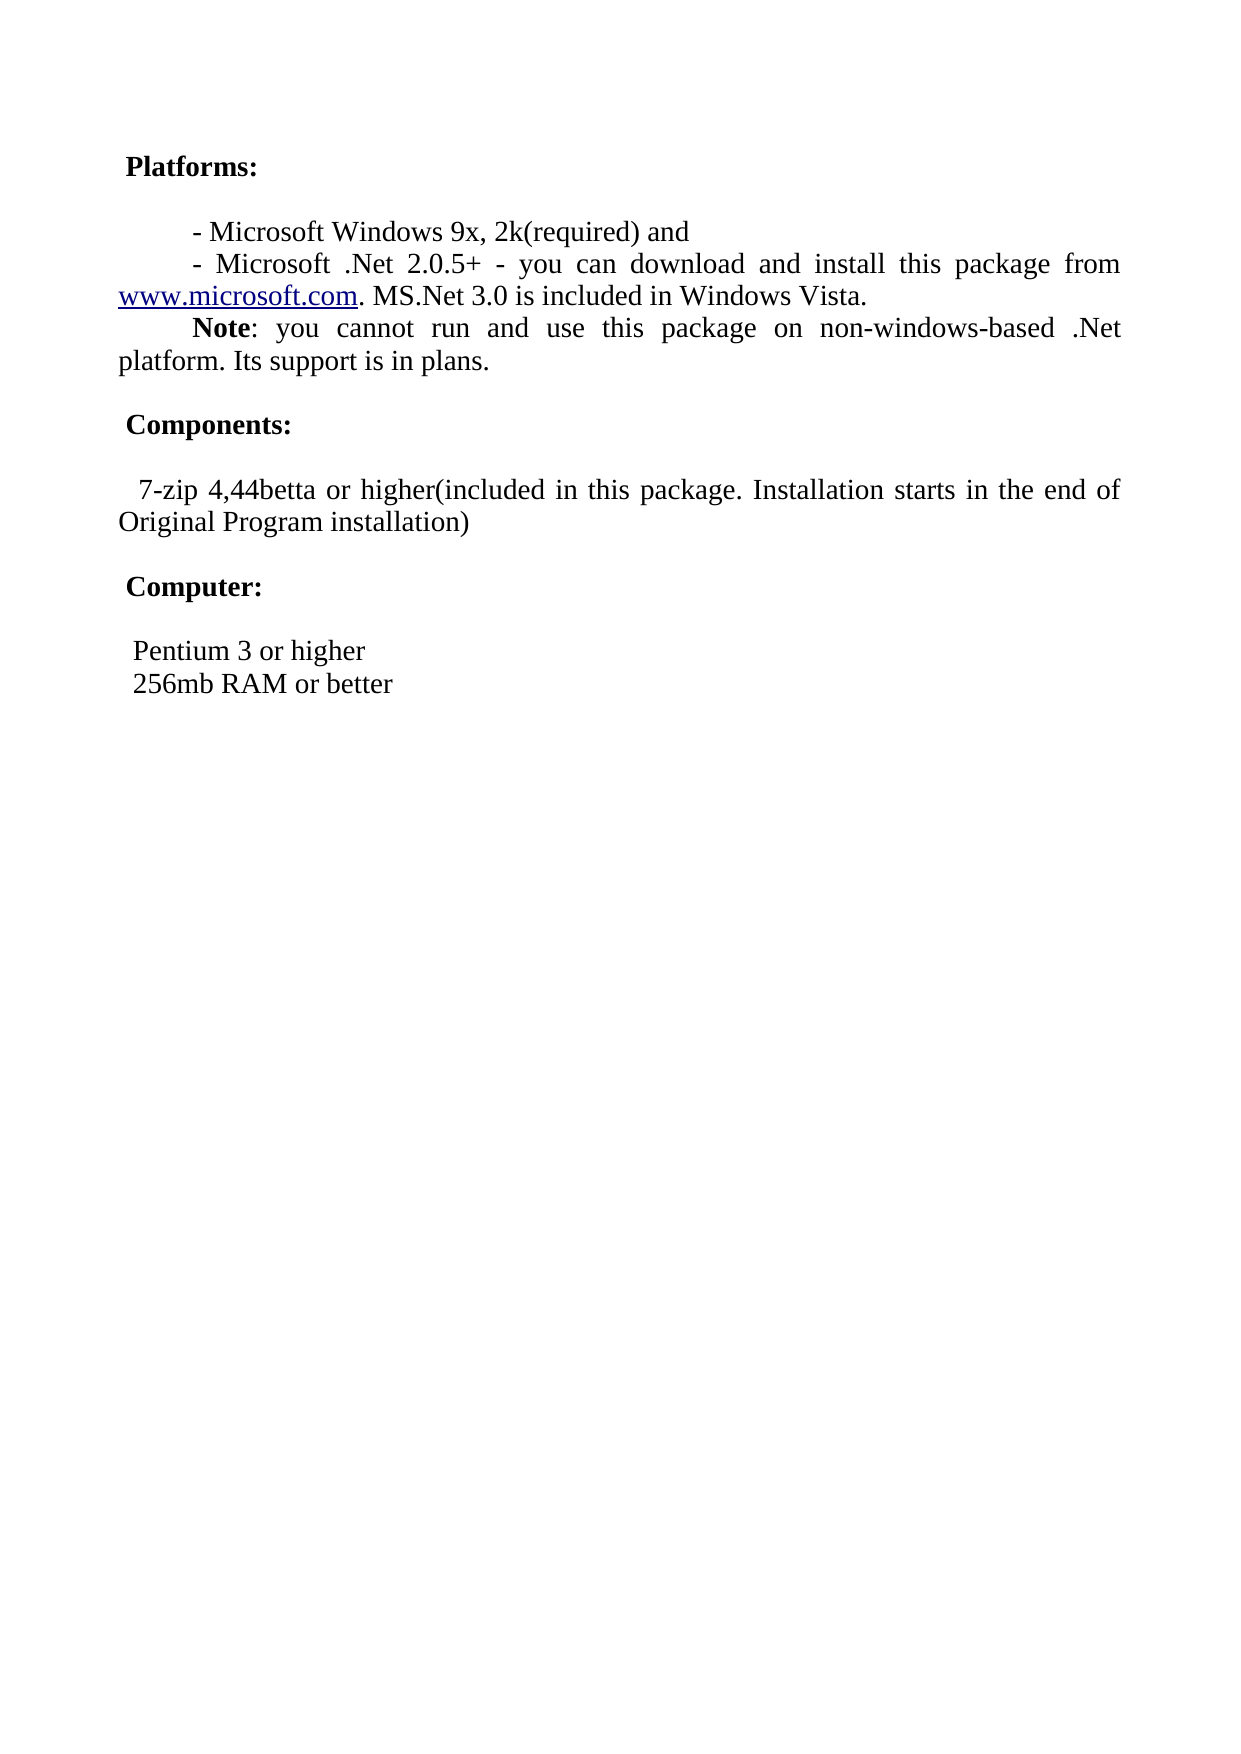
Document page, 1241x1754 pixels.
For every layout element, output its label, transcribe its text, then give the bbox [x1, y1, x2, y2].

text - Microsoft .Net 2.0.5+ - you can download and install this package from www.microsoft.com. MS.Net 3.0 is included in Windows Vista. [118, 247, 1122, 312]
text Components: [118, 409, 1122, 441]
text Computer: [118, 570, 1122, 602]
text Pentium 3 or higher [118, 635, 1122, 667]
text Platforms: [118, 150, 1122, 183]
text - Microsoft Windows 9x, 2k(required) and [118, 215, 1122, 247]
text 7-zip 4,44betta or higher(included in this package. Installation starts in the end of Original Program installation) [118, 473, 1122, 538]
text 256mb RAM or better [118, 667, 1122, 699]
text Note: you cannot run and use this package on non-windows-based .Net platform. Its support is in plans. [118, 312, 1122, 376]
